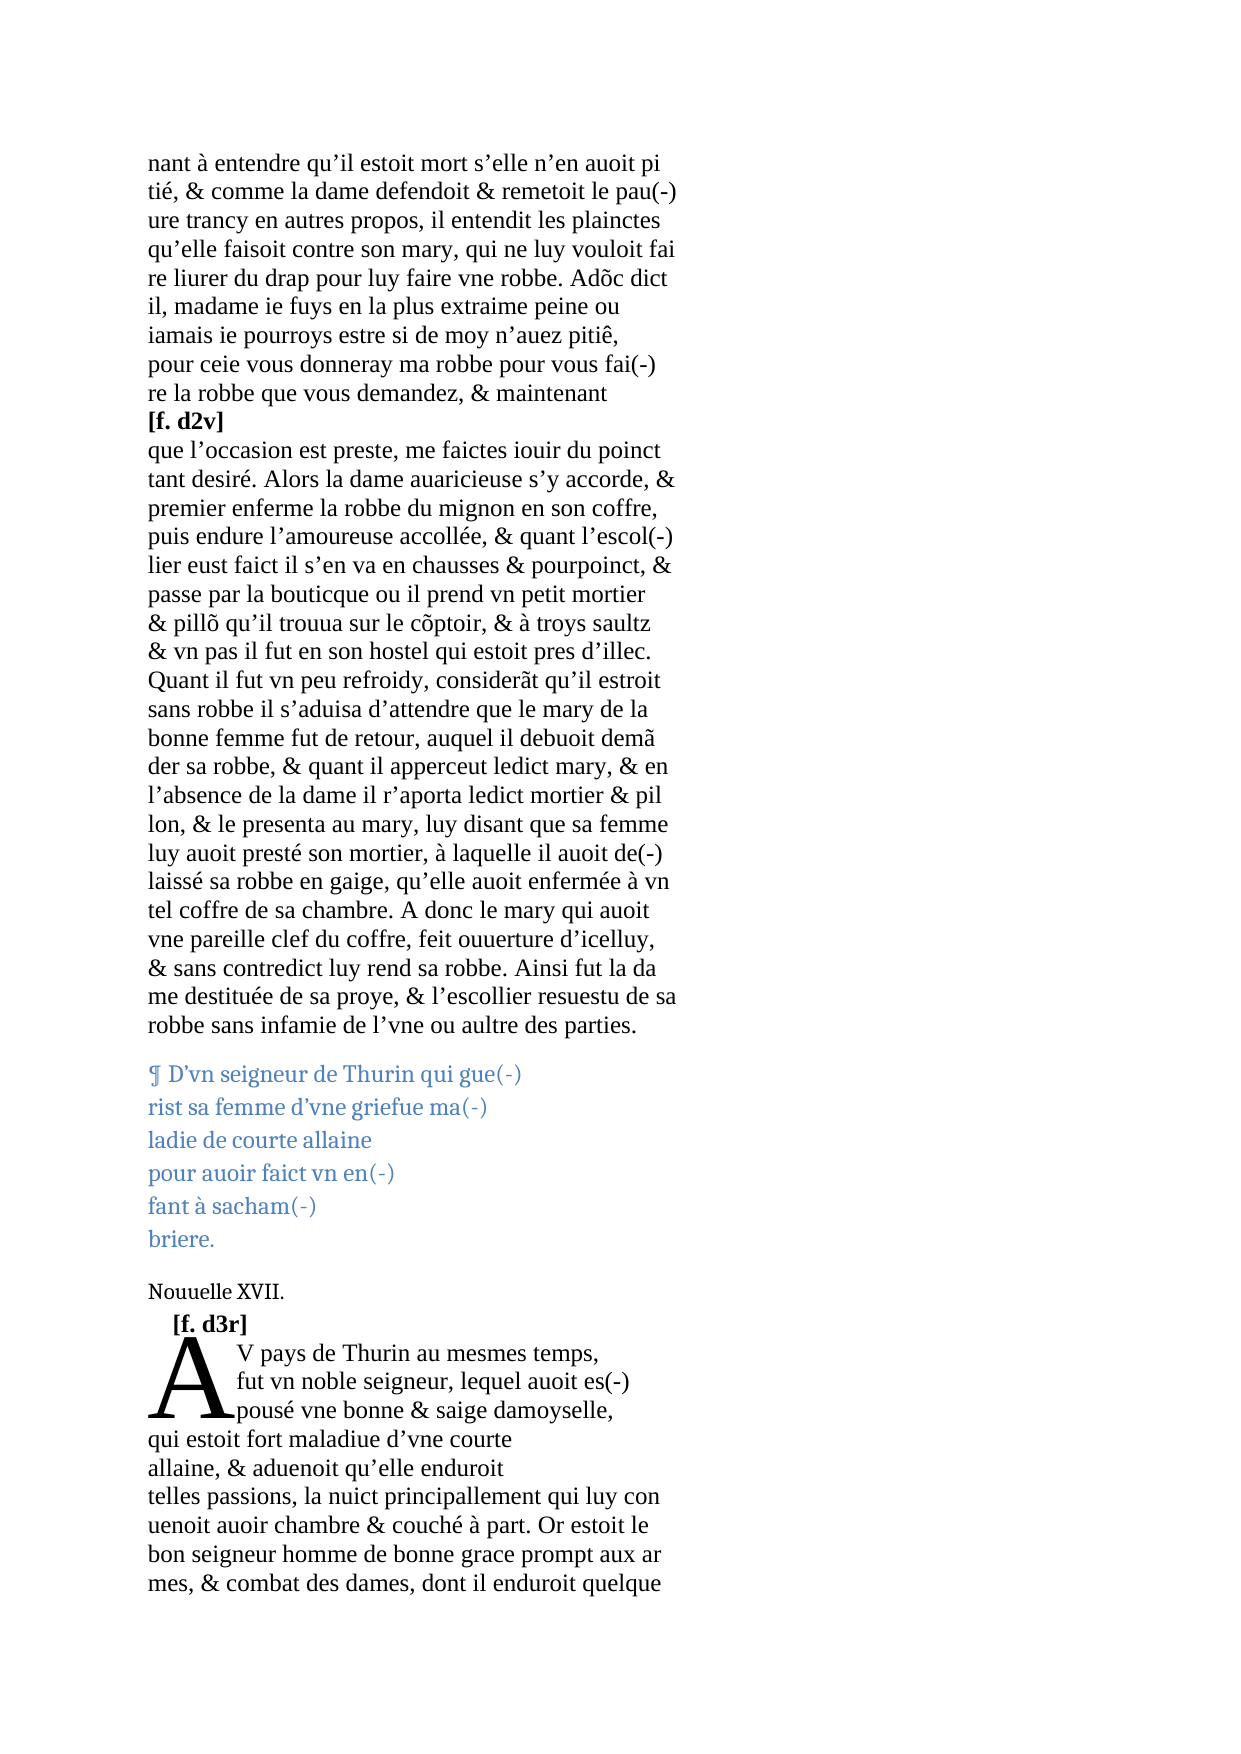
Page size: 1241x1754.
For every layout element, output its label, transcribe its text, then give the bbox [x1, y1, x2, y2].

subtitle Nouuelle XVII. [148, 1279, 1093, 1305]
text AV pays de Thurin au mesmes temps, fut vn noble seigneur, lequel auoit es(-) pousé vne bonne & saige damoyselle, qui estoit fort maladiue d’vne courte allaine, & aduenoit qu’elle enduroit telles passions, la nuict principallement qui luy con uenoit auoir chambre & couché à part. Or estoit le bon seigneur homme de bonne grace prompt aux ar mes, & combat des dames, dont il enduroit quelque [148, 1338, 1093, 1596]
text nant à entendre qu’il estoit mort s’elle n’en auoit pi tié, & comme la dame defendoit & remetoit le pau(-) ure trancy en autres propos, il entendit les plainctes qu’elle faisoit contre son mary, qui ne luy vouloit fai re liurer du drap pour luy faire vne robbe. Adõc dict il, madame ie fuys en la plus extraime peine ou iamais ie pourroys estre si de moy n’auez pitiê, pour ceie vous donneray ma robbe pour vous fai(-) re la robbe que vous demandez, & maintenant [f. d2v] que l’occasion est preste, me faictes iouir du poinct tant desiré. Alors la dame auaricieuse s’y accorde, & premier enferme la robbe du mignon en son coffre, puis endure l’amoureuse accollée, & quant l’escol(-) lier eust faict il s’en va en chausses & pourpoinct, & passe par la bouticque ou il prend vn petit mortier & pillõ qu’il trouua sur le cõptoir, & à troys saultz & vn pas il fut en son hostel qui estoit pres d’illec. Quant il fut vn peu refroidy, considerãt qu’il estroit sans robbe il s’aduisa d’attendre que le mary de la bonne femme fut de retour, auquel il debuoit demã der sa robbe, & quant il apperceut ledict mary, & en l’absence de la dame il r’aporta ledict mortier & pil lon, & le presenta au mary, luy disant que sa femme luy auoit presté son mortier, à laquelle il auoit de(-) laissé sa robbe en gaige, qu’elle auoit enfermée à vn tel coffre de sa chambre. A donc le mary qui auoit vne pareille clef du coffre, feit ouuerture d’icelluy, & sans contredict luy rend sa robbe. Ainsi fut la da me destituée de sa proye, & l’escollier resuestu de sa robbe sans infamie de l’vne ou aultre des parties. [148, 148, 1093, 1039]
subtitle ¶ D’vn seigneur de Thurin qui gue(-) rist sa femme d’vne griefue ma(-) ladie de courte allaine pour auoir faict vn en(-) fant à sacham(-) briere. [148, 1060, 1093, 1253]
text [f. d3r] [148, 1309, 1093, 1338]
